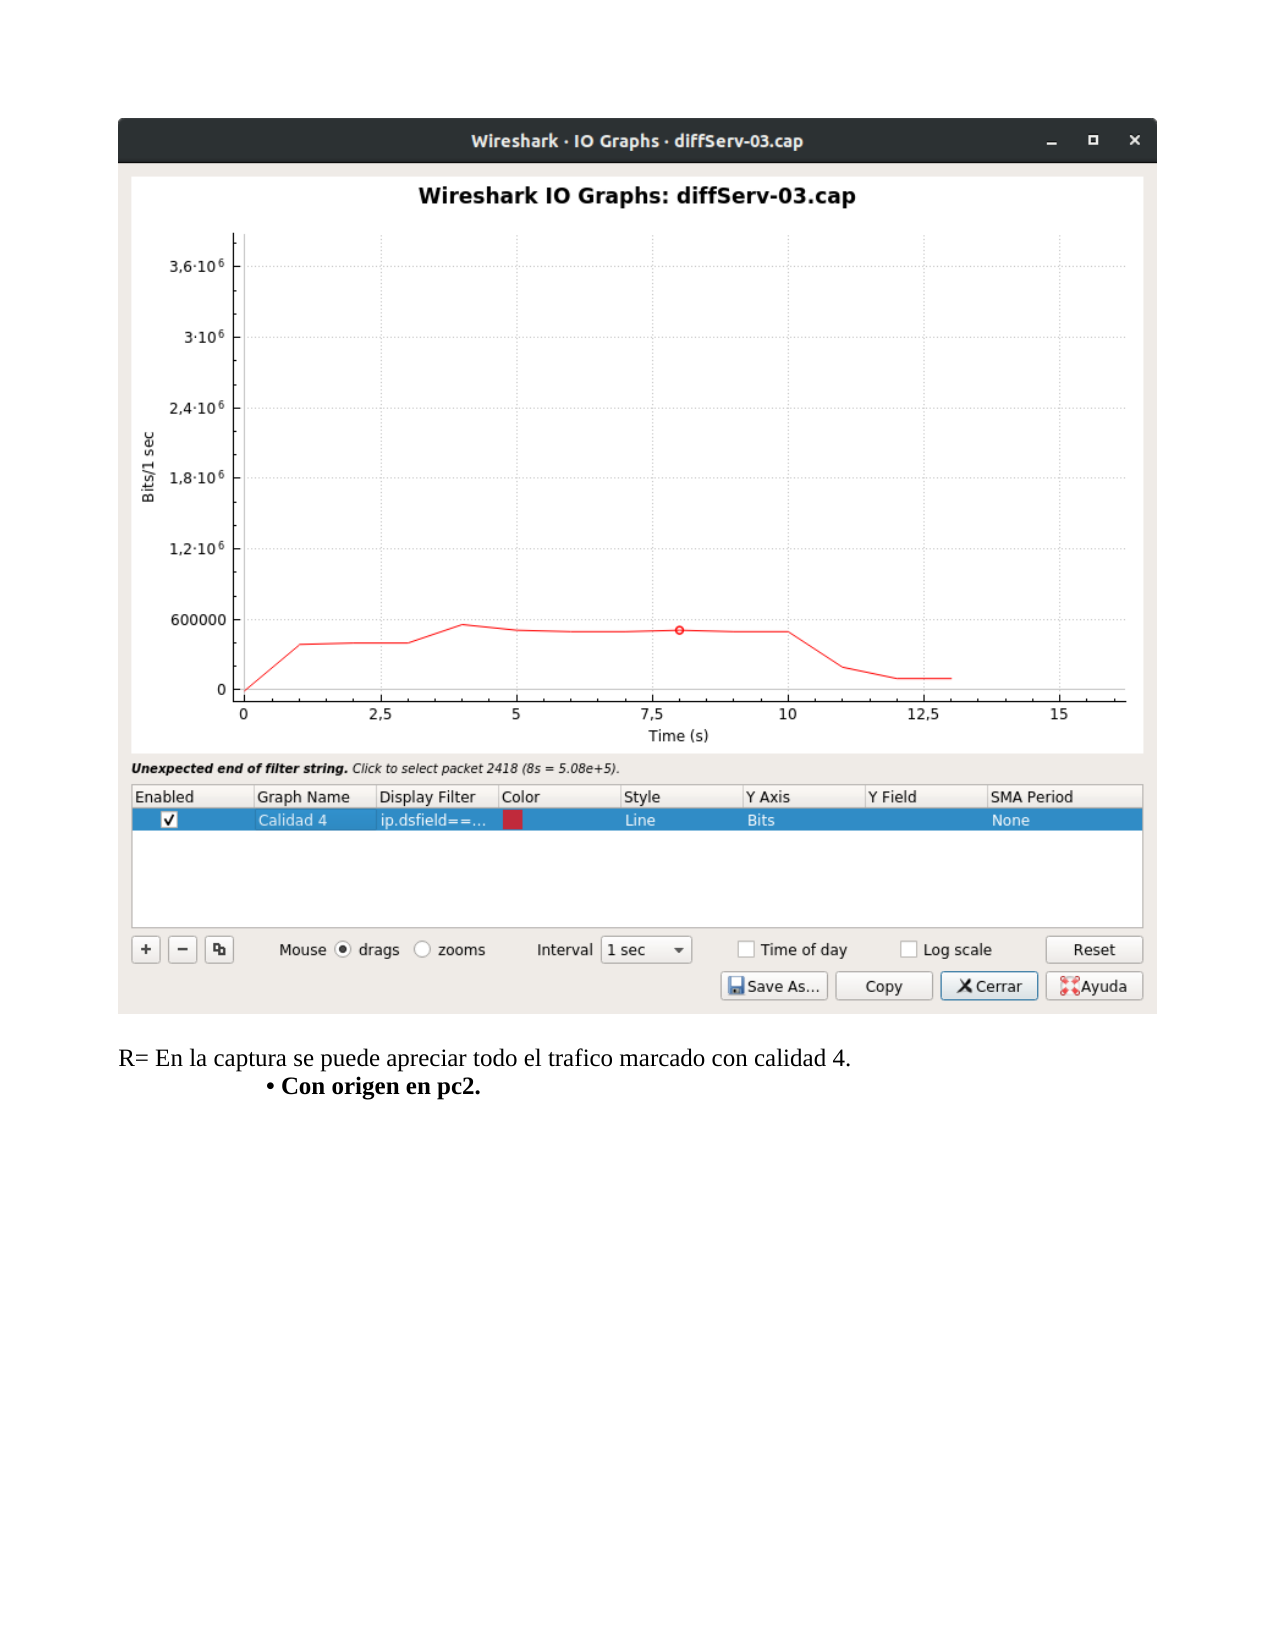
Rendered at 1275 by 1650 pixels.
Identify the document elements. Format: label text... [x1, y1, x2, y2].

text R= En la captura se puede apreciar todo el trafico marcado con calidad 4. [118, 1043, 1157, 1071]
picture [118, 118, 1157, 1014]
text • Con origen en pc2. [118, 1071, 1157, 1100]
